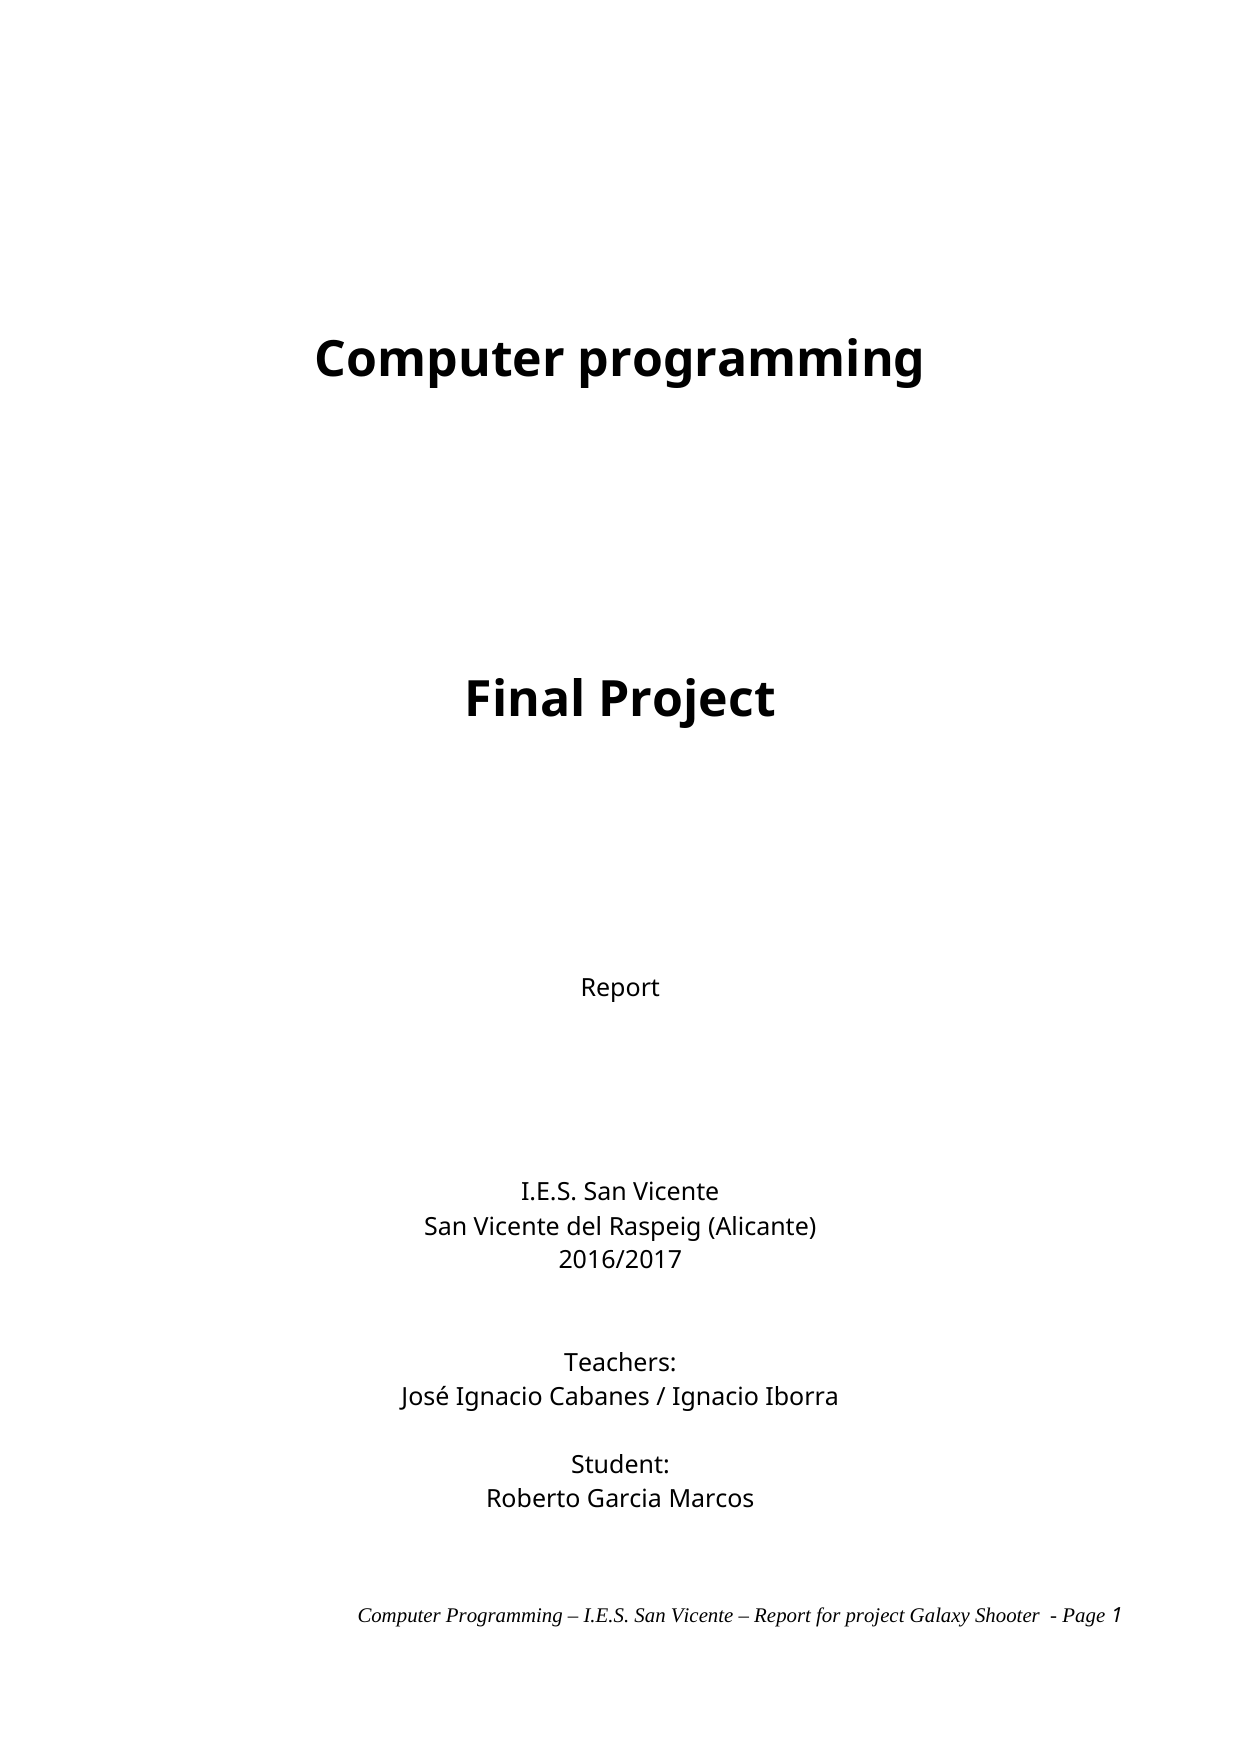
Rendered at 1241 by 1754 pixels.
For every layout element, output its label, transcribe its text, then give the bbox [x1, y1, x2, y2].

text Student: [118, 1447, 1122, 1481]
text Roberto Garcia Marcos [118, 1481, 1122, 1515]
text Teachers: [118, 1344, 1122, 1378]
text San Vicente del Raspeig (Alicante) [118, 1208, 1122, 1242]
list Computer programming [118, 322, 1122, 391]
list Final Project [118, 663, 1122, 731]
text José Ignacio Cabanes / Ignacio Iborra [118, 1378, 1122, 1412]
text Report [118, 970, 1122, 1004]
text 2016/2017 [118, 1242, 1122, 1276]
text I.E.S. San Vicente [118, 1174, 1122, 1208]
